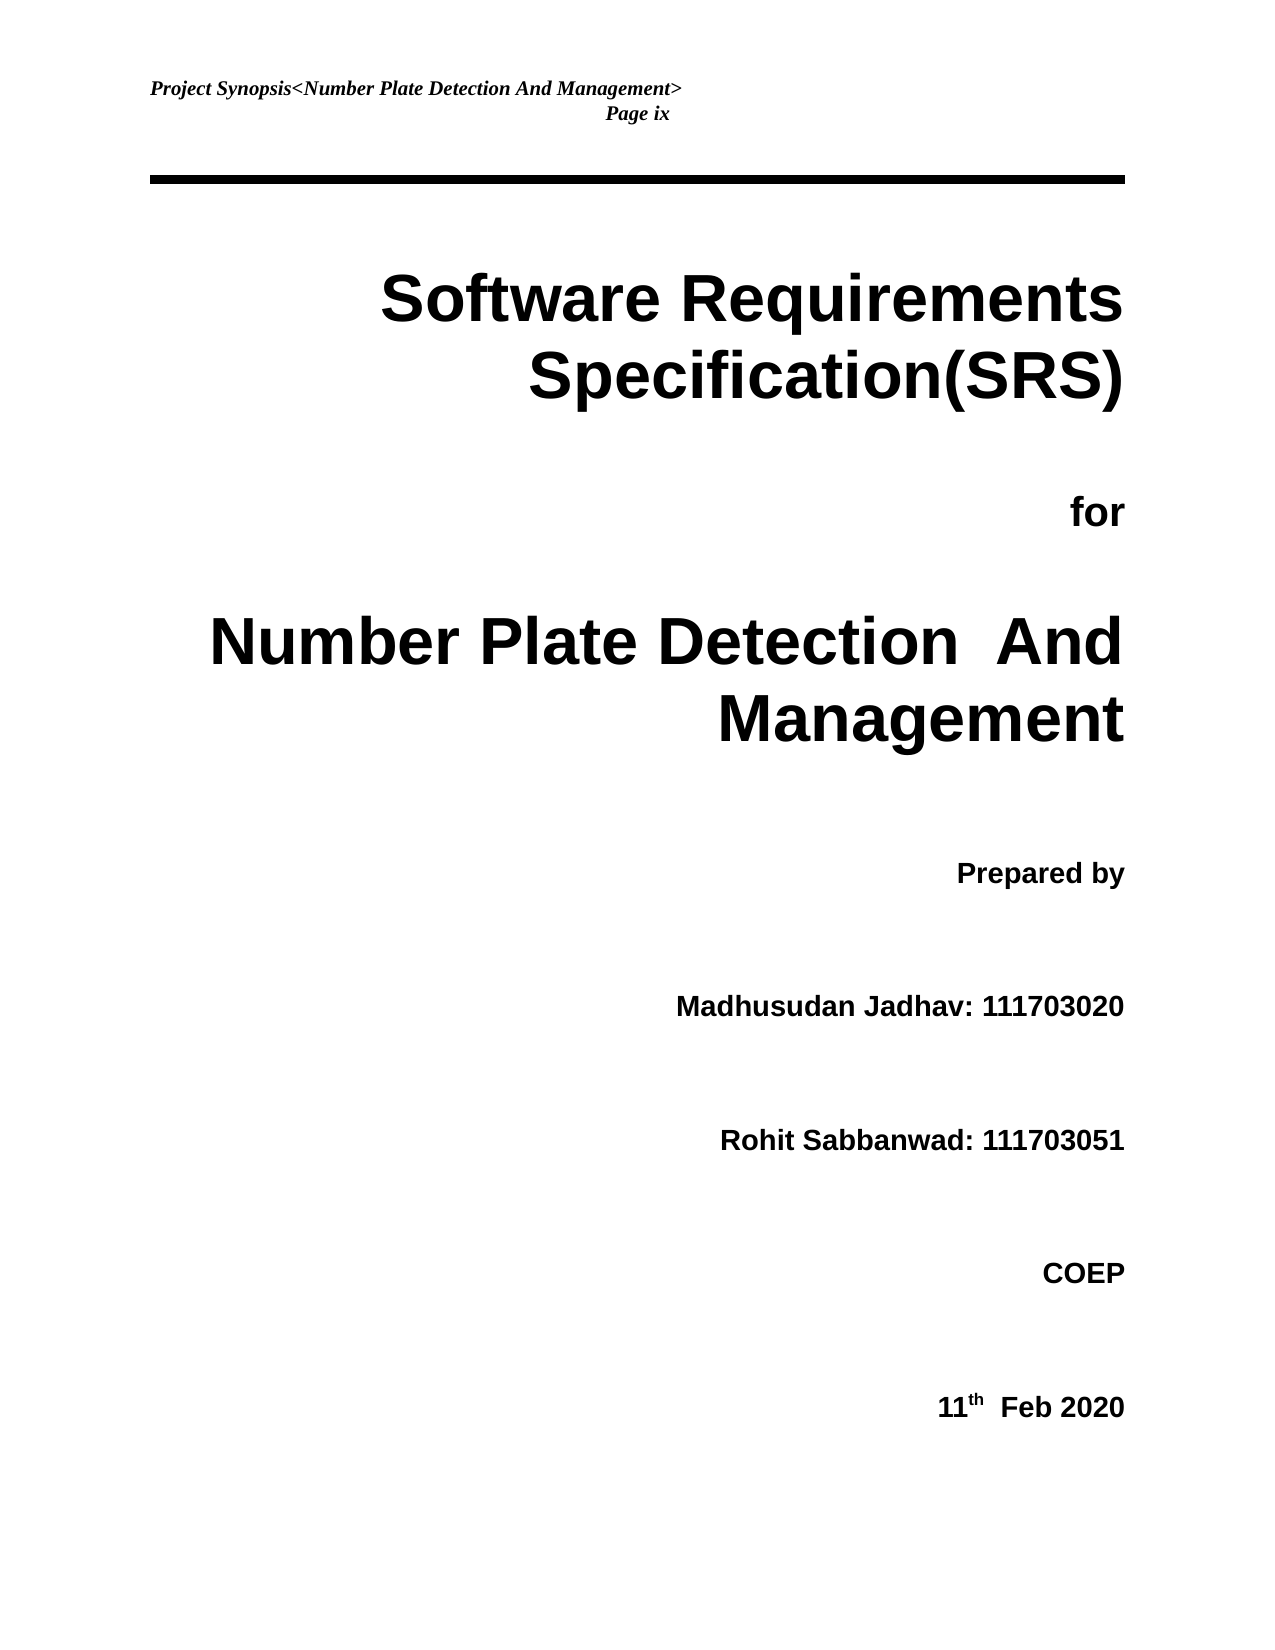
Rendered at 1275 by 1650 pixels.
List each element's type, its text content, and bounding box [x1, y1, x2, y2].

text 11th Feb 2020 [150, 1390, 1125, 1423]
subtitle for [150, 488, 1125, 536]
subtitle Software Requirements Specification(SRS) [150, 259, 1125, 413]
text Prepared by [150, 856, 1125, 889]
subtitle Number Plate Detection And Management [150, 602, 1125, 756]
text COEP [150, 1256, 1125, 1290]
text Rohit Sabbanwad: 111703051 [150, 1123, 1125, 1156]
text Madhusudan Jadhav: 111703020 [150, 989, 1125, 1023]
